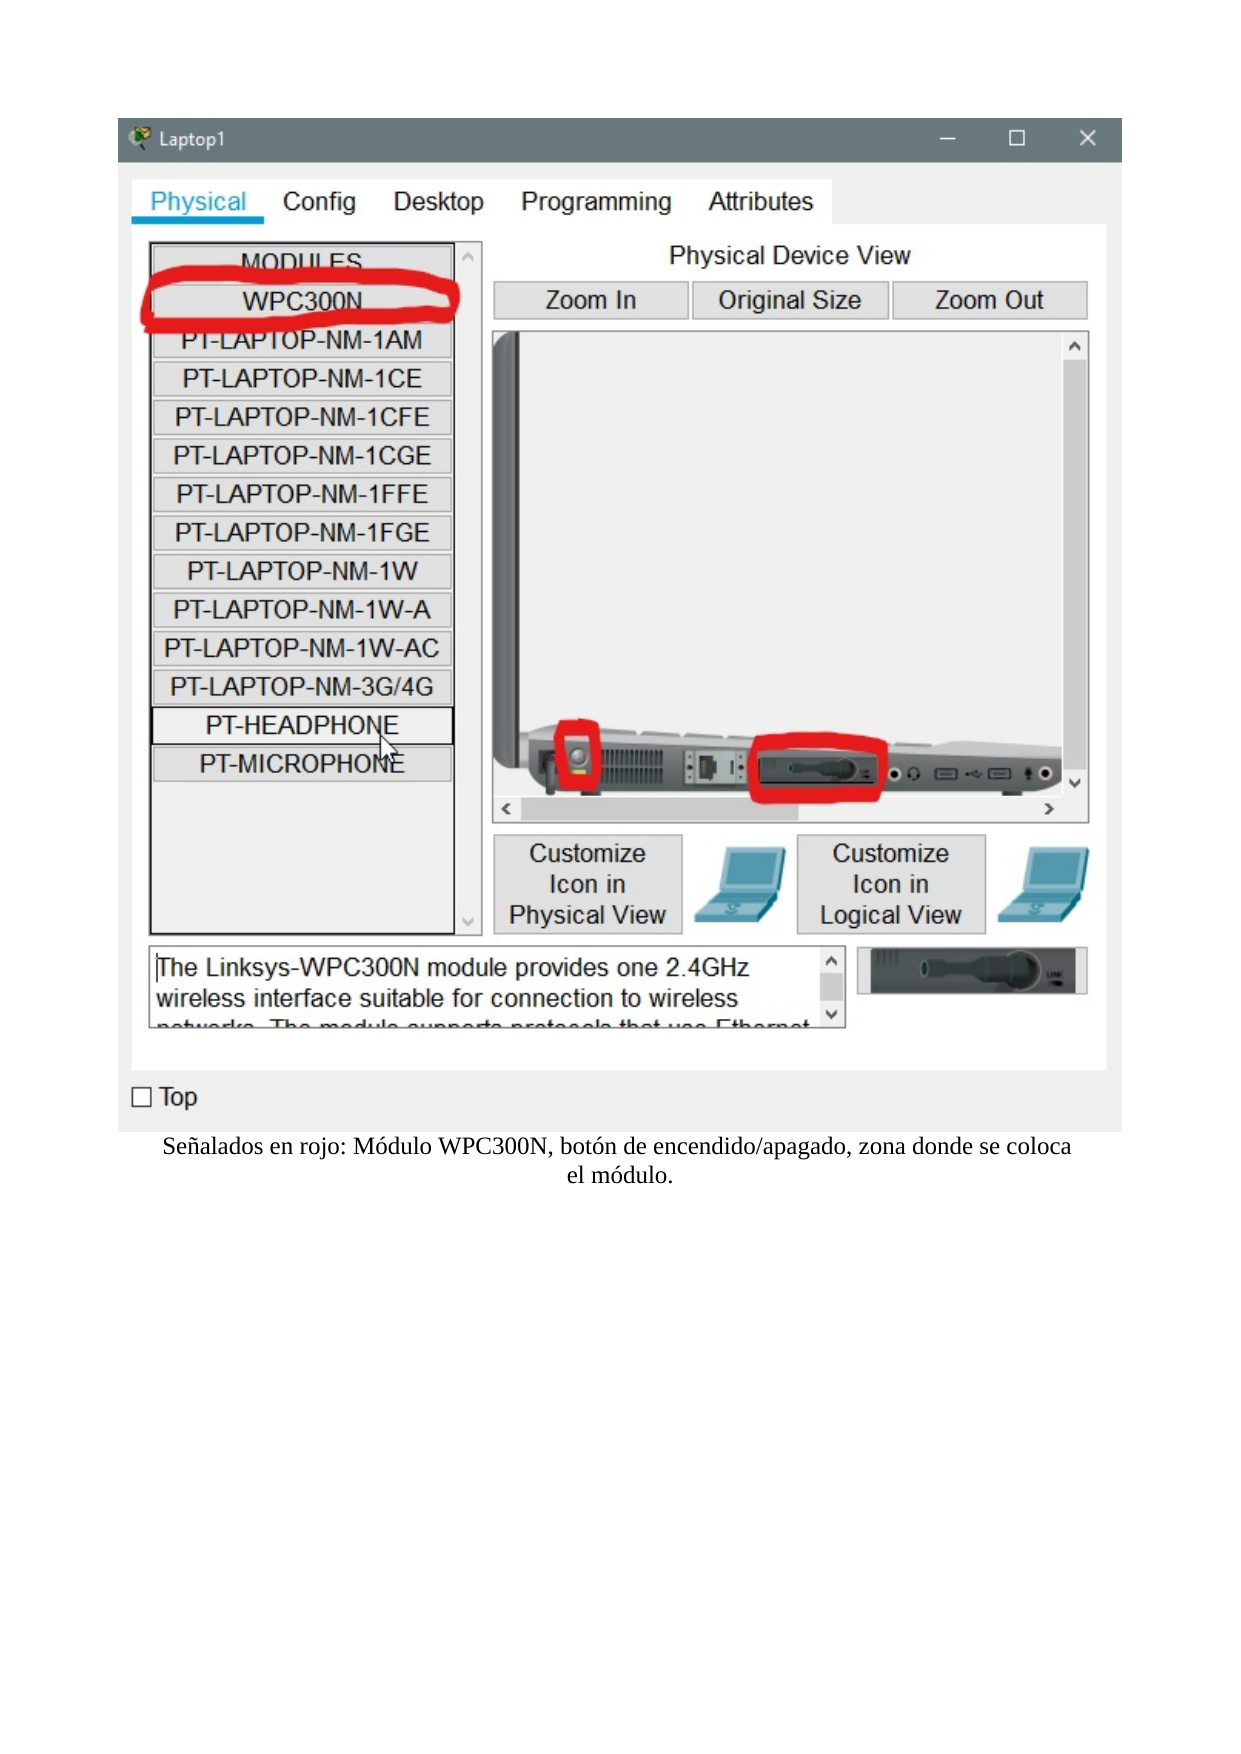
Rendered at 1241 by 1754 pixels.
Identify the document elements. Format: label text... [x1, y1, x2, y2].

picture [118, 118, 1122, 1132]
text el módulo. [118, 1160, 1122, 1189]
text Señalados en rojo: Módulo WPC300N, botón de encendido/apagado, zona donde se coloca [118, 1132, 1122, 1160]
